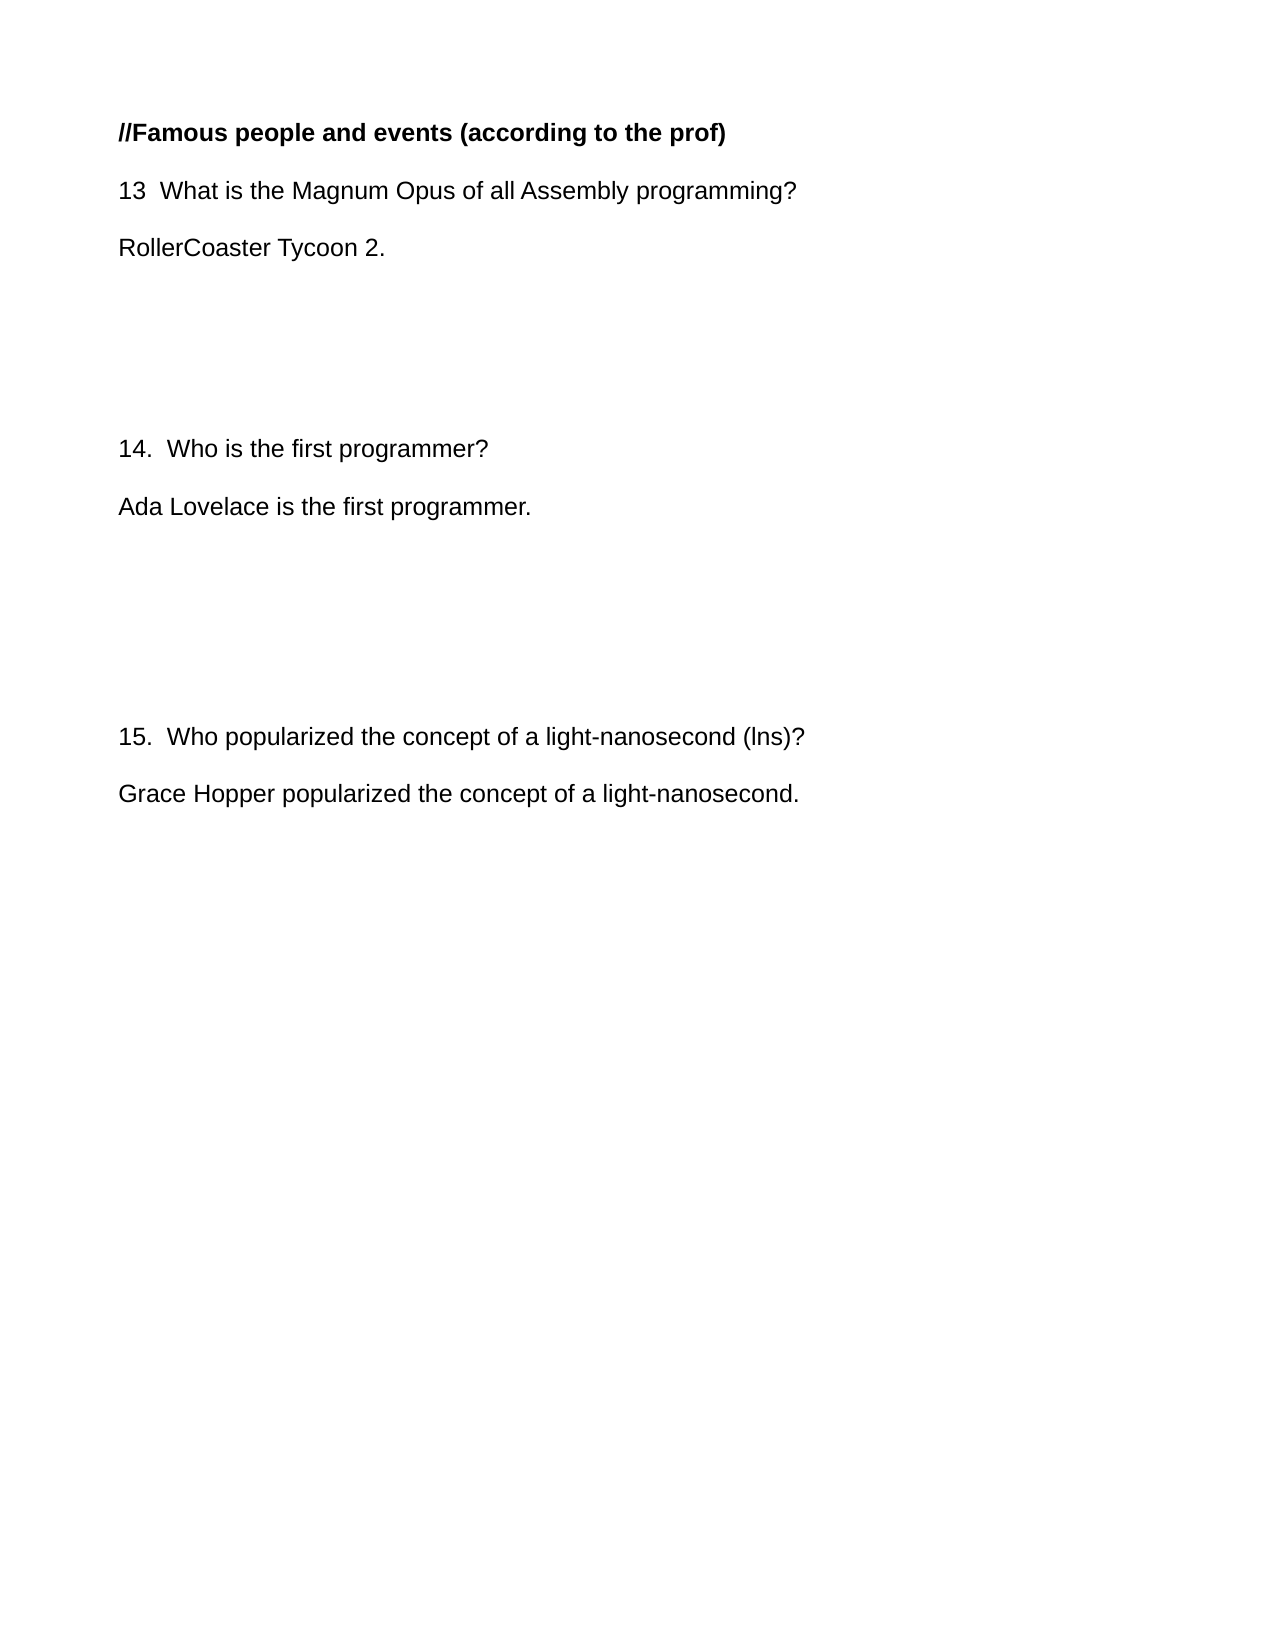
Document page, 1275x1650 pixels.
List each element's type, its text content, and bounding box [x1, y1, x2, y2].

text Ada Lovelace is the first programmer. [118, 492, 1157, 521]
text 13 What is the Magnum Opus of all Assembly programming? [118, 176, 1157, 204]
text RollerCoaster Tycoon 2. [118, 233, 1157, 262]
text Grace Hopper popularized the concept of a light-nanosecond. [118, 779, 1157, 808]
text 14. Who is the first programmer? [118, 434, 1157, 463]
text //Famous people and events (according to the prof) [118, 118, 1157, 147]
text 15. Who popularized the concept of a light-nanosecond (lns)? [118, 722, 1157, 751]
